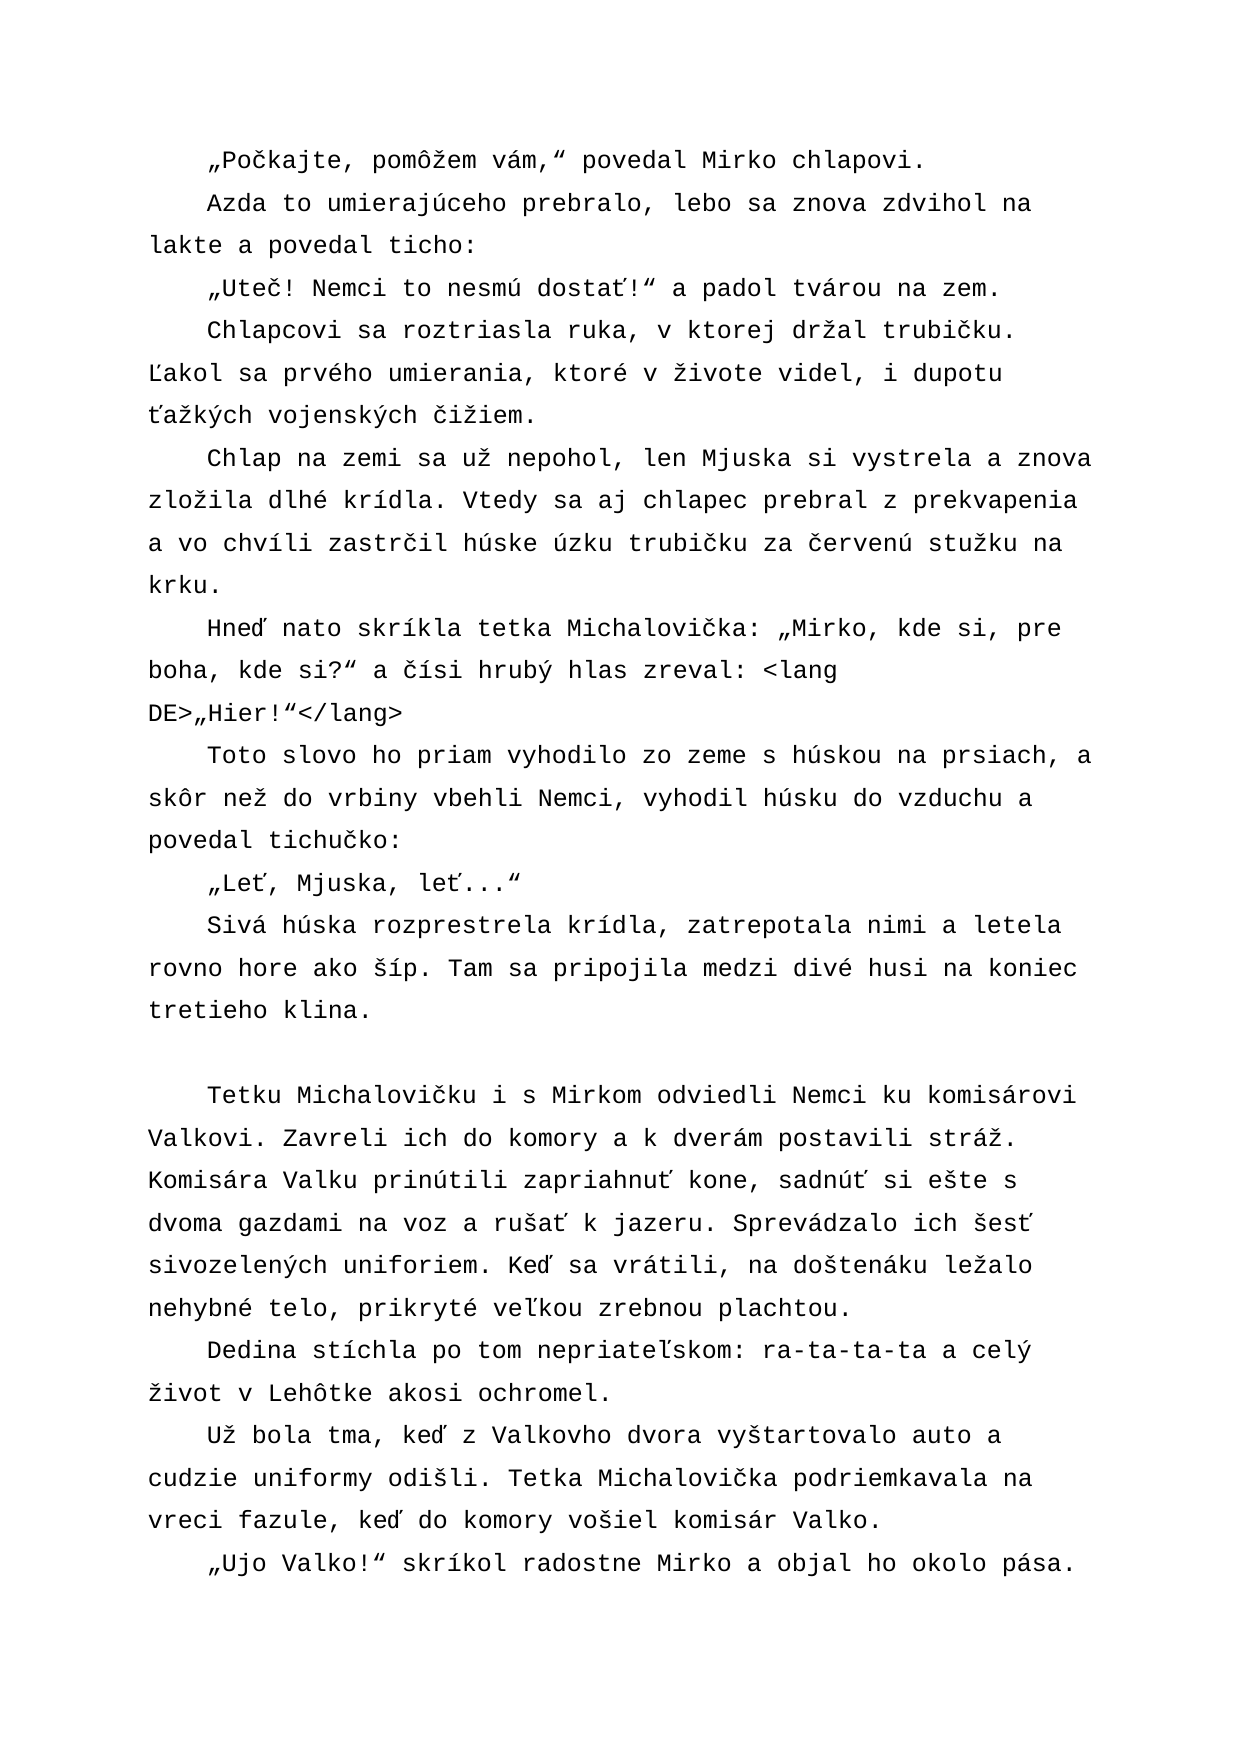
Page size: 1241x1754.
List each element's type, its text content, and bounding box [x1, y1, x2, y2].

text Tetku Michalovičku i s Mirkom odviedli Nemci ku komisárovi Valkovi. Zavreli ich do komory a k dverám postavili stráž. Komisára Valku prinútili zapriahnuť kone, sadnúť si ešte s dvoma gazdami na voz a rušať k jazeru. Sprevádzalo ich šesť sivozelených uniforiem. Keď sa vrátili, na doštenáku ležalo nehybné telo, prikryté veľkou zrebnou plachtou. [148, 1083, 1093, 1323]
text Sivá húska rozprestrela krídla, zatrepotala nimi a letela rovno hore ako šíp. Tam sa pripojila medzi divé husi na koniec tretieho klina. [148, 913, 1093, 1026]
text Už bola tma, keď z Valkovho dvora vyštartovalo auto a cudzie uniformy odišli. Tetka Michalovička podriemkavala na vreci fazule, keď do komory vošiel komisár Valko. [148, 1423, 1093, 1536]
text Hneď nato skríkla tetka Michalovička: „Mirko, kde si, pre boha, kde si?“ a čísi hrubý hlas zreval: <lang DE>„Hier!“</lang> [148, 615, 1093, 728]
text Azda to umierajúceho prebralo, lebo sa znova zdvihol na lakte a povedal ticho: [148, 190, 1093, 261]
text „Počkajte, pomôžem vám,“ povedal Mirko chlapovi. [148, 148, 1093, 176]
text Toto slovo ho priam vyhodilo zo zeme s húskou na prsiach, a skôr než do vrbiny vbehli Nemci, vyhodil húsku do vzduchu a povedal tichučko: [148, 743, 1093, 856]
text „Ujo Valko!“ skríkol radostne Mirko a objal ho okolo pása. [148, 1550, 1093, 1578]
text Chlapcovi sa roztriasla ruka, v ktorej držal trubičku. Ľakol sa prvého umierania, ktoré v živote videl, i dupotu ťažkých vojenských čižiem. [148, 318, 1093, 431]
text Dedina stíchla po tom nepriateľskom: ra-ta-ta-ta a celý život v Lehôtke akosi ochromel. [148, 1338, 1093, 1408]
text Chlap na zemi sa už nepohol, len Mjuska si vystrela a znova zložila dlhé krídla. Vtedy sa aj chlapec prebral z prekvapenia a vo chvíli zastrčil húske úzku trubičku za červenú stužku na krku. [148, 445, 1093, 601]
text „Leť, Mjuska, leť...“ [148, 870, 1093, 898]
text „Uteč! Nemci to nesmú dostať!“ a padol tvárou na zem. [148, 275, 1093, 303]
